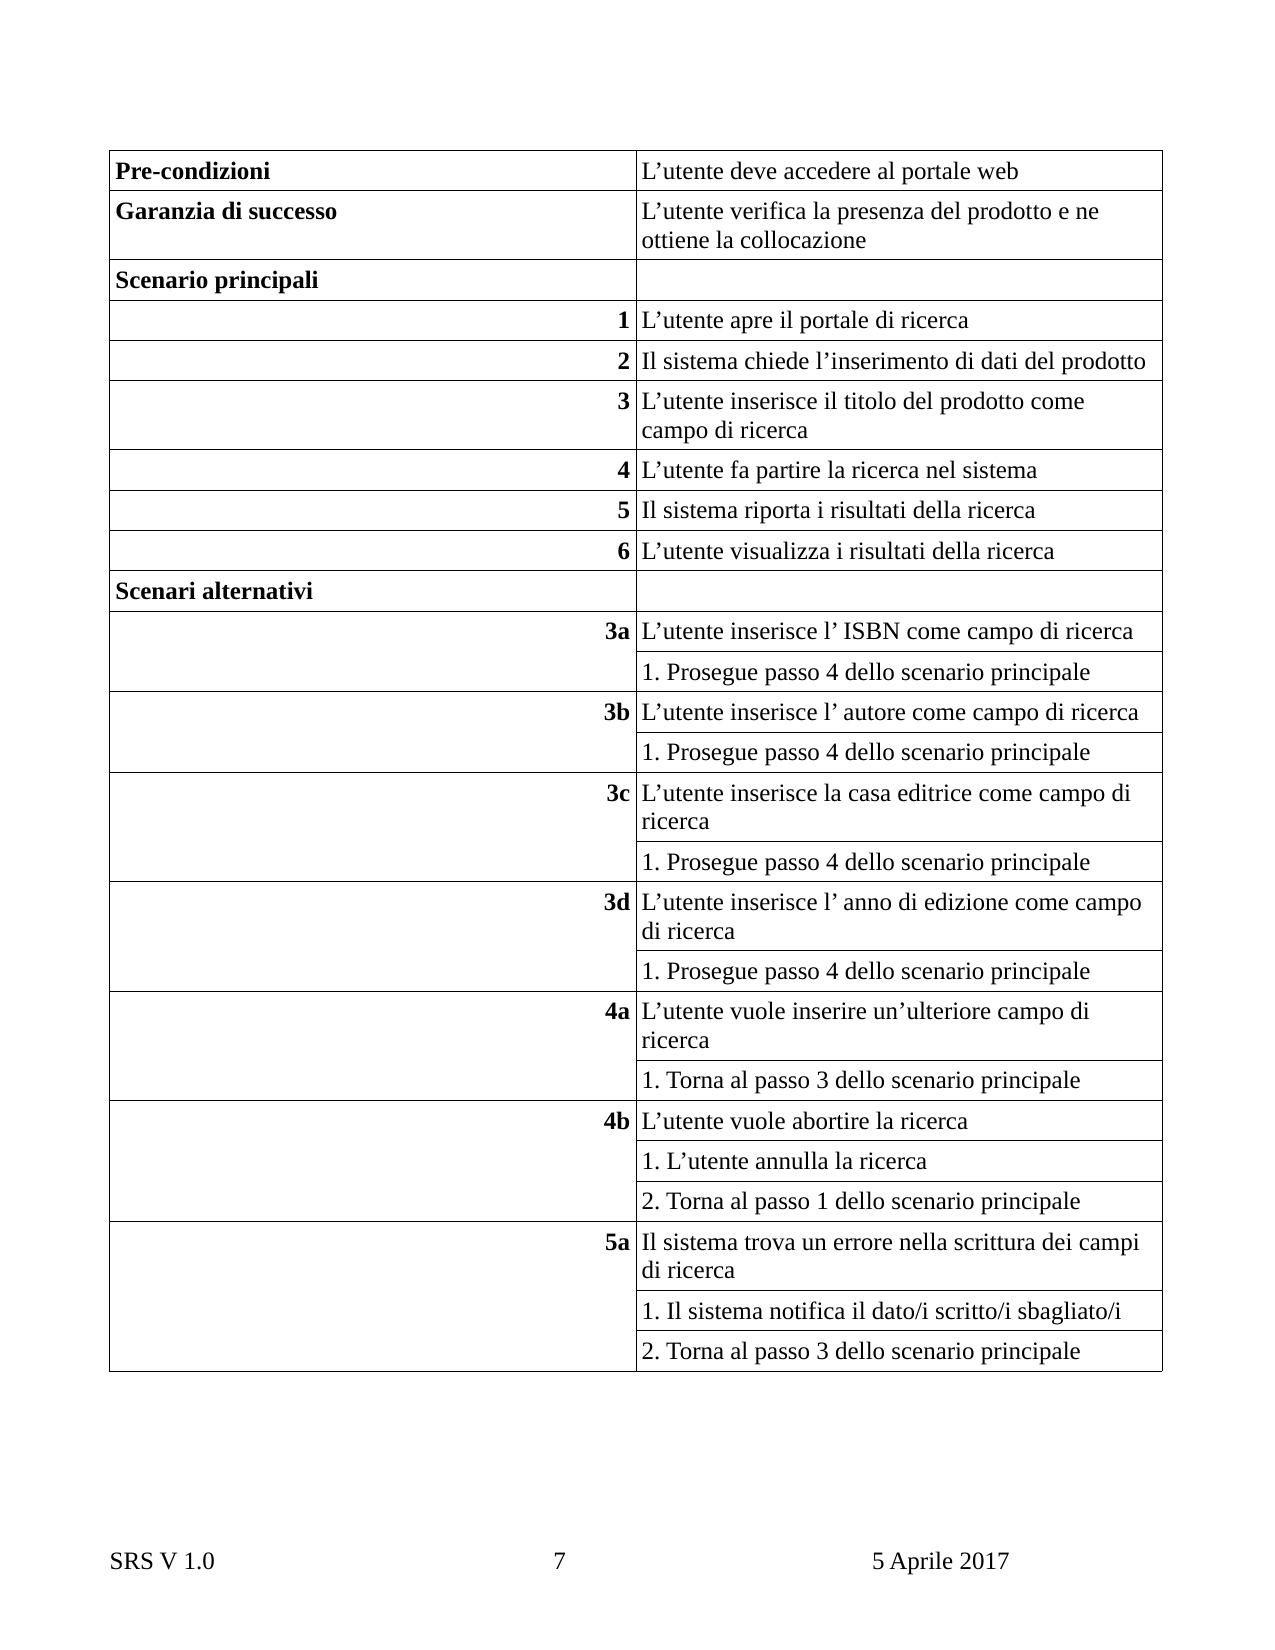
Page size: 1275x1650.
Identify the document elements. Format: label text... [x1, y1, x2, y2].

table_cell 3a [110, 612, 636, 691]
table_cell 5a [110, 1222, 636, 1371]
table_cell 2. Torna al passo 1 dello scenario principale [637, 1182, 1162, 1221]
table_cell Scenari alternativi [110, 571, 636, 611]
table_cell 4b [110, 1101, 636, 1221]
table_cell Scenario principali [110, 260, 636, 300]
table_cell 1. Prosegue passo 4 dello scenario principale [637, 733, 1162, 772]
table_cell L’utente vuole abortire la ricerca [637, 1101, 1162, 1140]
table_cell Il sistema chiede l’inserimento di dati del prodotto [637, 341, 1162, 380]
table_cell [637, 260, 1162, 300]
table_cell L’utente inserisce l’ autore come campo di ricerca [637, 692, 1162, 732]
table_cell 3c [110, 773, 636, 881]
table_cell 4a [110, 992, 636, 1100]
table_cell 6 [110, 531, 636, 570]
table_cell 1. Prosegue passo 4 dello scenario principale [637, 951, 1162, 991]
table_cell L’utente vuole inserire un’ulteriore campo di ricerca [637, 992, 1162, 1060]
table_cell Il sistema riporta i risultati della ricerca [637, 491, 1162, 530]
table_cell 1. Prosegue passo 4 dello scenario principale [637, 652, 1162, 691]
table_cell L’utente inserisce l’ anno di edizione come campo di ricerca [637, 882, 1162, 950]
table_cell L’utente visualizza i risultati della ricerca [637, 531, 1162, 570]
table_cell 3 [110, 381, 636, 449]
table_cell 4 [110, 450, 636, 490]
table_cell 1 [110, 301, 636, 340]
table_cell L’utente verifica la presenza del prodotto e ne ottiene la collocazione [637, 191, 1162, 259]
table_cell 1. Il sistema notifica il dato/i scritto/i sbagliato/i [637, 1291, 1162, 1330]
table_cell 3d [110, 882, 636, 991]
table_cell L’utente apre il portale di ricerca [637, 301, 1162, 340]
table_cell Garanzia di successo [110, 191, 636, 259]
table_cell 1. L’utente annulla la ricerca [637, 1141, 1162, 1181]
table_cell L’utente fa partire la ricerca nel sistema [637, 450, 1162, 490]
table_cell 5 [110, 491, 636, 530]
table_cell Pre-condizioni [110, 151, 636, 190]
table_cell 2. Torna al passo 3 dello scenario principale [637, 1331, 1162, 1371]
table_cell 1. Torna al passo 3 dello scenario principale [637, 1061, 1162, 1100]
table_cell [637, 571, 1162, 611]
table_cell Il sistema trova un errore nella scrittura dei campi di ricerca [637, 1222, 1162, 1290]
table_cell 3b [110, 692, 636, 772]
table_cell 2 [110, 341, 636, 380]
table_cell L’utente inserisce l’ ISBN come campo di ricerca [637, 612, 1162, 651]
table_cell L’utente inserisce la casa editrice come campo di ricerca [637, 773, 1162, 841]
table_cell L’utente deve accedere al portale web [637, 151, 1162, 190]
table_cell L’utente inserisce il titolo del prodotto come campo di ricerca [637, 381, 1162, 449]
table_cell 1. Prosegue passo 4 dello scenario principale [637, 842, 1162, 881]
